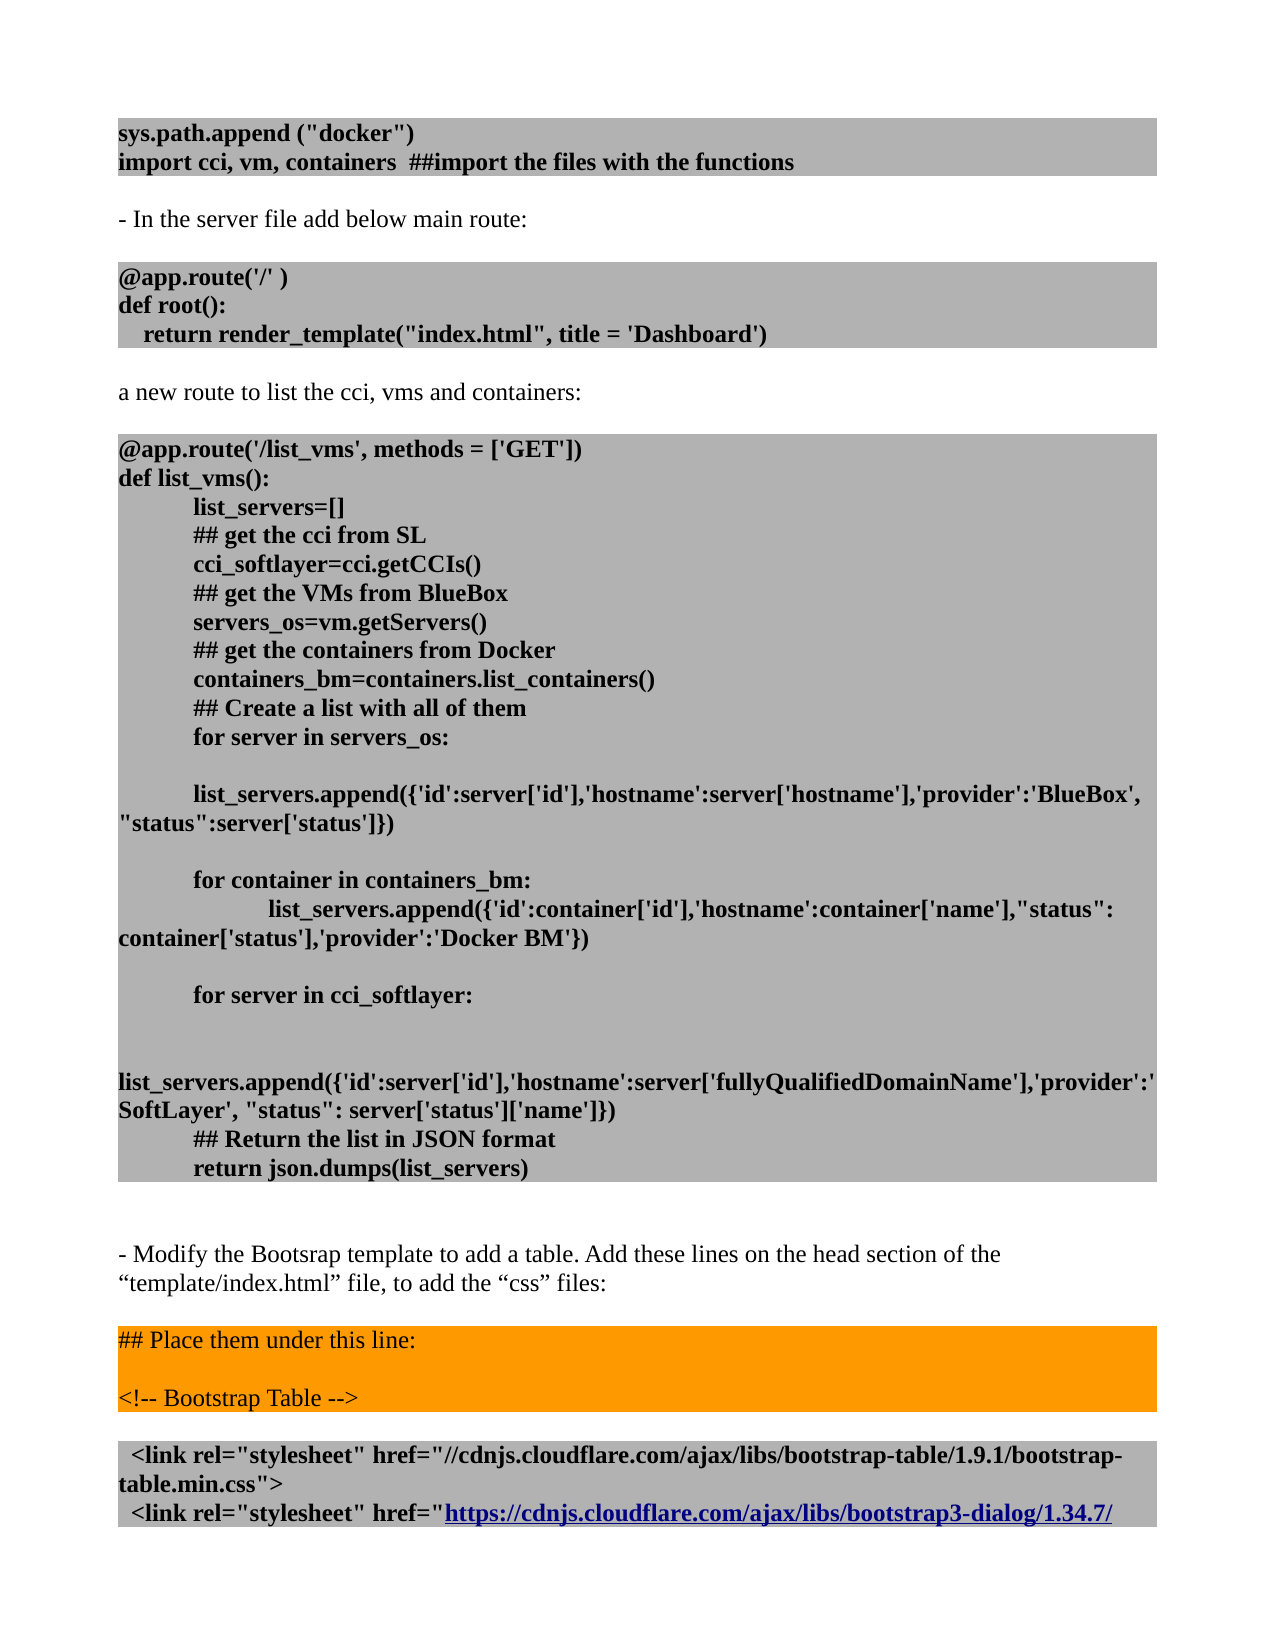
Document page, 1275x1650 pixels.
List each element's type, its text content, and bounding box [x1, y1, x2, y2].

text list_servers=[] [118, 492, 1157, 521]
text cci_softlayer=cci.getCCIs() [118, 549, 1157, 578]
text containers_bm=containers.list_containers() [118, 664, 1157, 693]
text servers_os=vm.getServers() [118, 607, 1157, 636]
text - In the server file add below main route: [118, 204, 1157, 233]
text ## get the VMs from BlueBox [118, 578, 1157, 607]
text return render_template("index.html", title = 'Dashboard') [118, 319, 1157, 348]
text ## Return the list in JSON format [118, 1124, 1157, 1153]
text list_servers.append({'id':container['id'],'hostname':container['name'],"status": container['status'],'provider':'Docker BM'}) [118, 894, 1157, 952]
text @app.route('/' ) [118, 262, 1157, 291]
text <link rel="stylesheet" href="//cdnjs.cloudflare.com/ajax/libs/bootstrap-table/1.9.1/bootstrap-table.min.css"> [118, 1441, 1157, 1498]
text for server in cci_softlayer: [118, 981, 1157, 1009]
text <link rel="stylesheet" href="https://cdnjs.cloudflare.com/ajax/libs/bootstrap3-dialog/1.34.7/ [118, 1498, 1157, 1527]
text sys.path.append ("docker") [118, 118, 1157, 147]
text for server in servers_os: [118, 722, 1157, 751]
text ## get the containers from Docker [118, 636, 1157, 664]
text <!-- Bootstrap Table --> [118, 1383, 1157, 1412]
text def root(): [118, 291, 1157, 319]
text ## Create a list with all of them [118, 693, 1157, 722]
text list_servers.append({'id':server['id'],'hostname':server['hostname'],'provider':'BlueBox', "status":server['status']}) [118, 751, 1157, 837]
text ## Place them under this line: [118, 1326, 1157, 1354]
text import cci, vm, containers ##import the files with the functions [118, 147, 1157, 176]
text - Modify the Bootsrap template to add a table. Add these lines on the head section of the “template/index.html” file, to add the “css” files: [118, 1239, 1157, 1297]
text for container in containers_bm: [118, 866, 1157, 894]
text @app.route('/list_vms', methods = ['GET']) [118, 434, 1157, 463]
text list_servers.append({'id':server['id'],'hostname':server['fullyQualifiedDomainName'],'provider':'SoftLayer', "status": server['status']['name']}) [118, 1009, 1157, 1124]
text return json.dumps(list_servers) [118, 1153, 1157, 1182]
text ## get the cci from SL [118, 521, 1157, 549]
text def list_vms(): [118, 463, 1157, 492]
text a new route to list the cci, vms and containers: [118, 377, 1157, 406]
